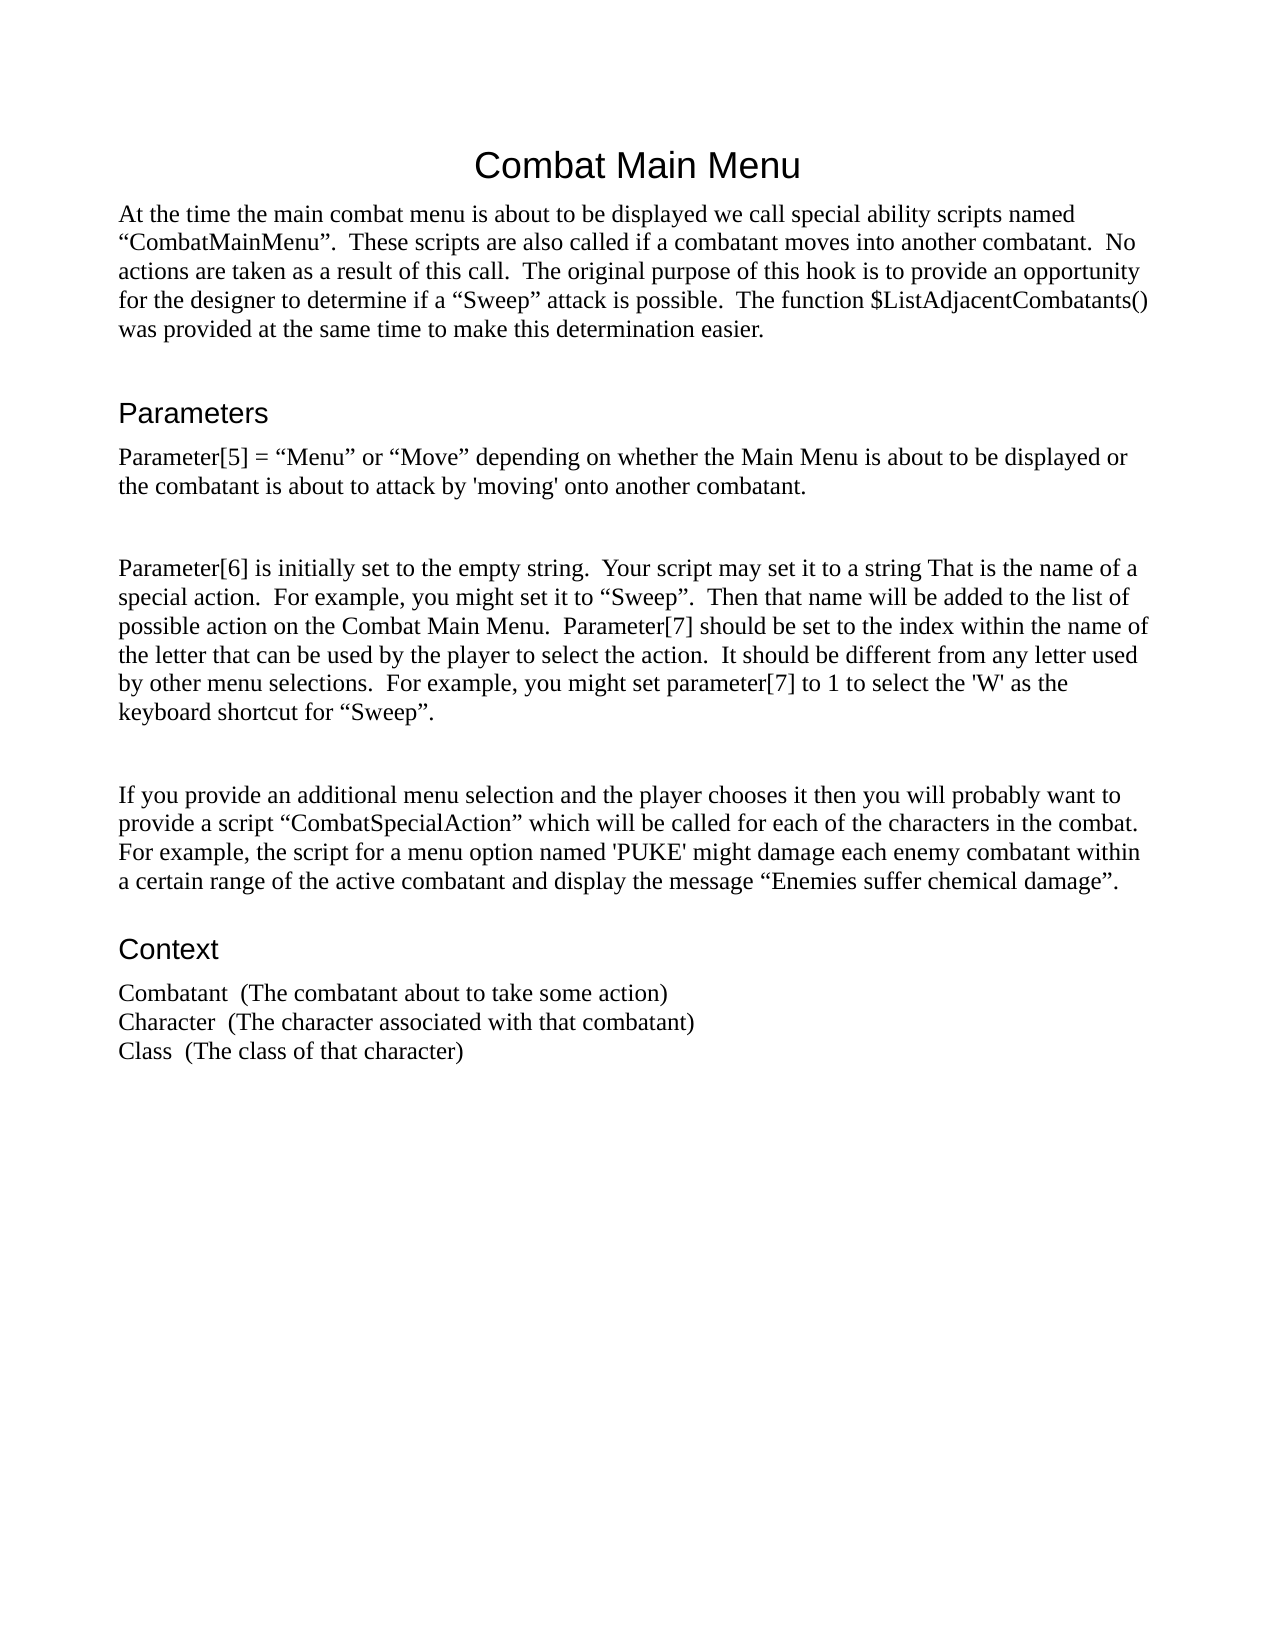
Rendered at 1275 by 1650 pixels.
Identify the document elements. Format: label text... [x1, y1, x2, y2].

text At the time the main combat menu is about to be displayed we call special ability scripts named “CombatMainMenu”. These scripts are also called if a combatant moves into another combatant. No actions are taken as a result of this call. The original purpose of this hook is to provide an opportunity for the designer to determine if a “Sweep” attack is possible. The function $ListAdjacentCombatants() was provided at the same time to make this determination easier. [118, 199, 1157, 342]
subtitle Parameters [118, 396, 1157, 430]
text Parameter[5] = “Menu” or “Move” depending on whether the Main Menu is about to be displayed or the combatant is about to attack by 'moving' onto another combatant. [118, 442, 1157, 500]
text Combatant (The combatant about to take some action) [118, 978, 1157, 1007]
text If you provide an additional menu selection and the player chooses it then you will probably want to provide a script “CombatSpecialAction” which will be called for each of the characters in the combat. For example, the script for a menu option named 'PUKE' might damage each enemy combatant within a certain range of the active combatant and display the message “Enemies suffer chemical damage”. [118, 780, 1157, 895]
subtitle Context [118, 932, 1157, 966]
text Class (The class of that character) [118, 1036, 1157, 1064]
subtitle Combat Main Menu [118, 143, 1157, 186]
text Character (The character associated with that combatant) [118, 1007, 1157, 1036]
text Parameter[6] is initially set to the empty string. Your script may set it to a string That is the name of a special action. For example, you might set it to “Sweep”. Then that name will be added to the list of possible action on the Combat Main Menu. Parameter[7] should be set to the index within the name of the letter that can be used by the player to select the action. It should be different from any letter used by other menu selections. For example, you might set parameter[7] to 1 to select the 'W' as the keyboard shortcut for “Sweep”. [118, 553, 1157, 726]
